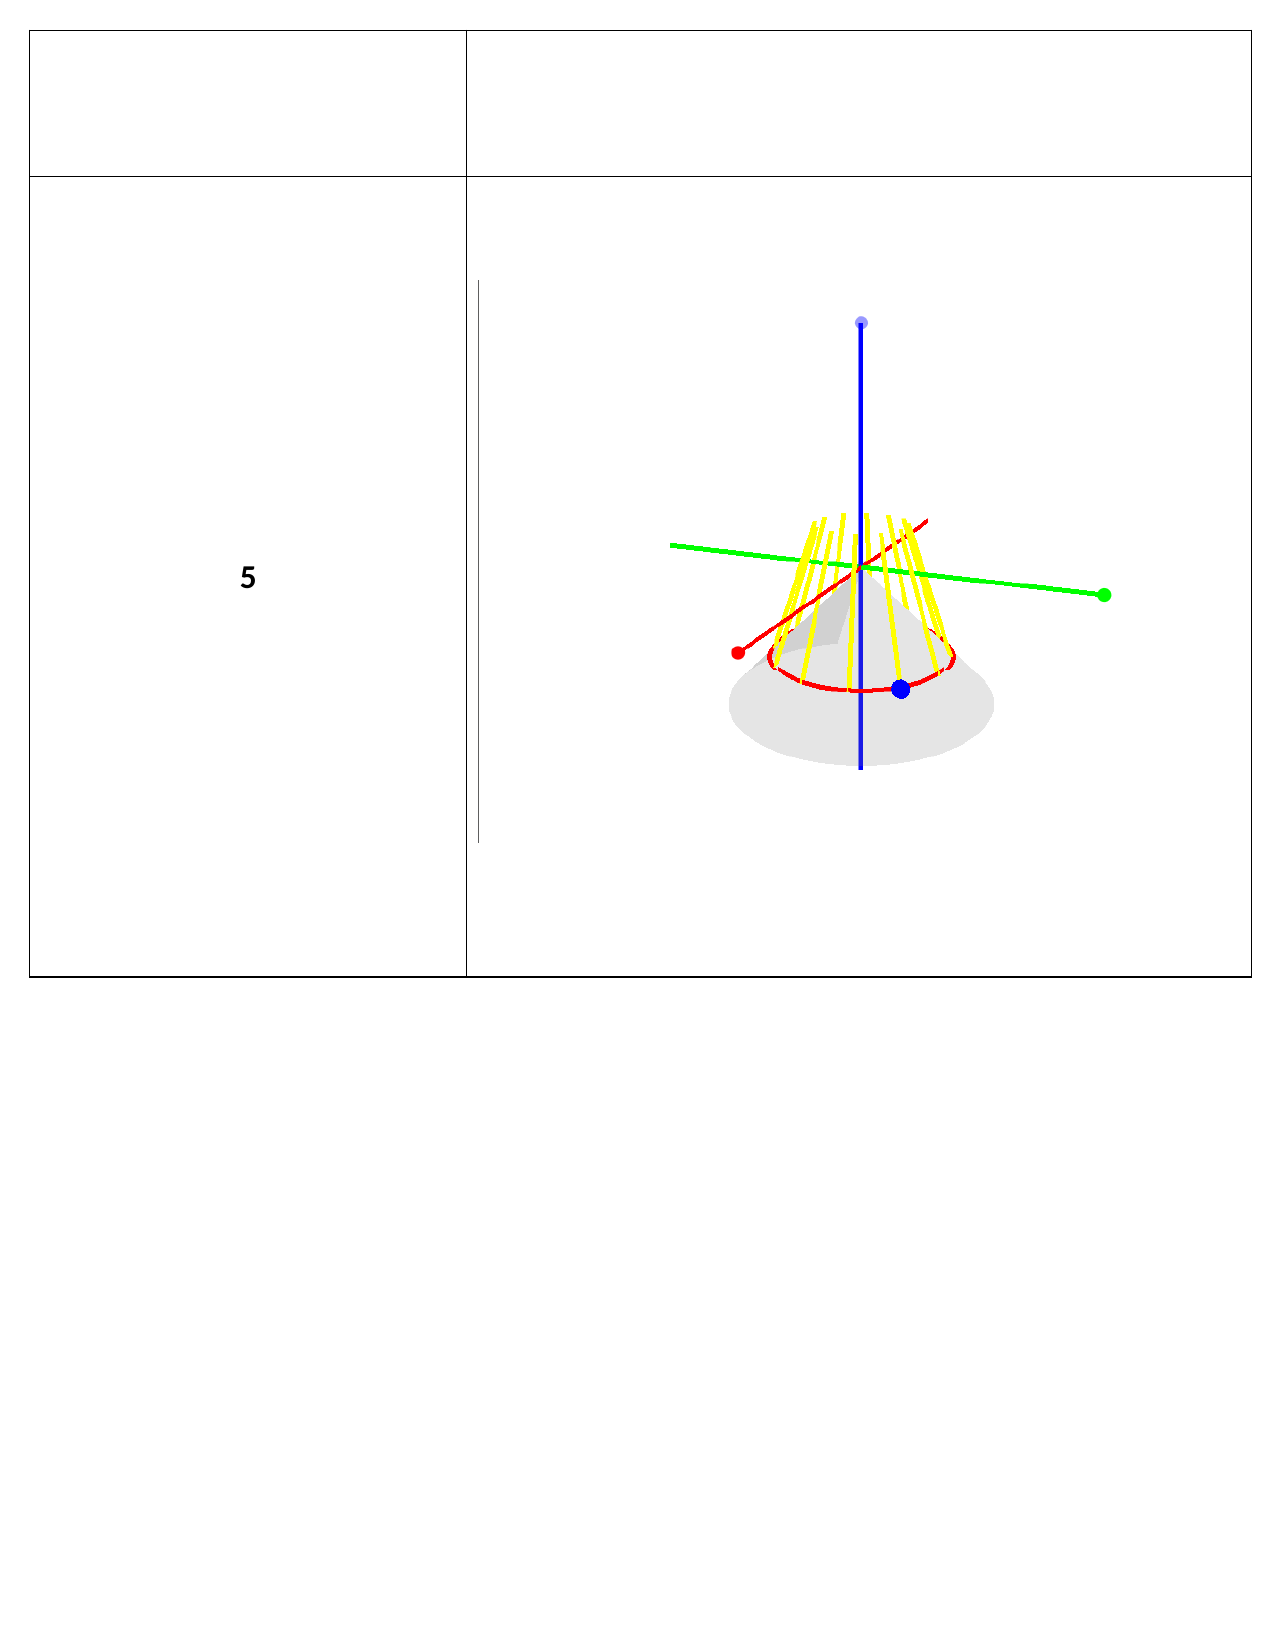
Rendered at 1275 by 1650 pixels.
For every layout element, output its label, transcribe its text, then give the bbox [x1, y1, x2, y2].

table_cell [467, 177, 1251, 976]
table_cell [467, 31, 1251, 176]
table_cell 5 [30, 177, 466, 976]
picture [478, 280, 1240, 843]
table_cell [30, 31, 466, 176]
